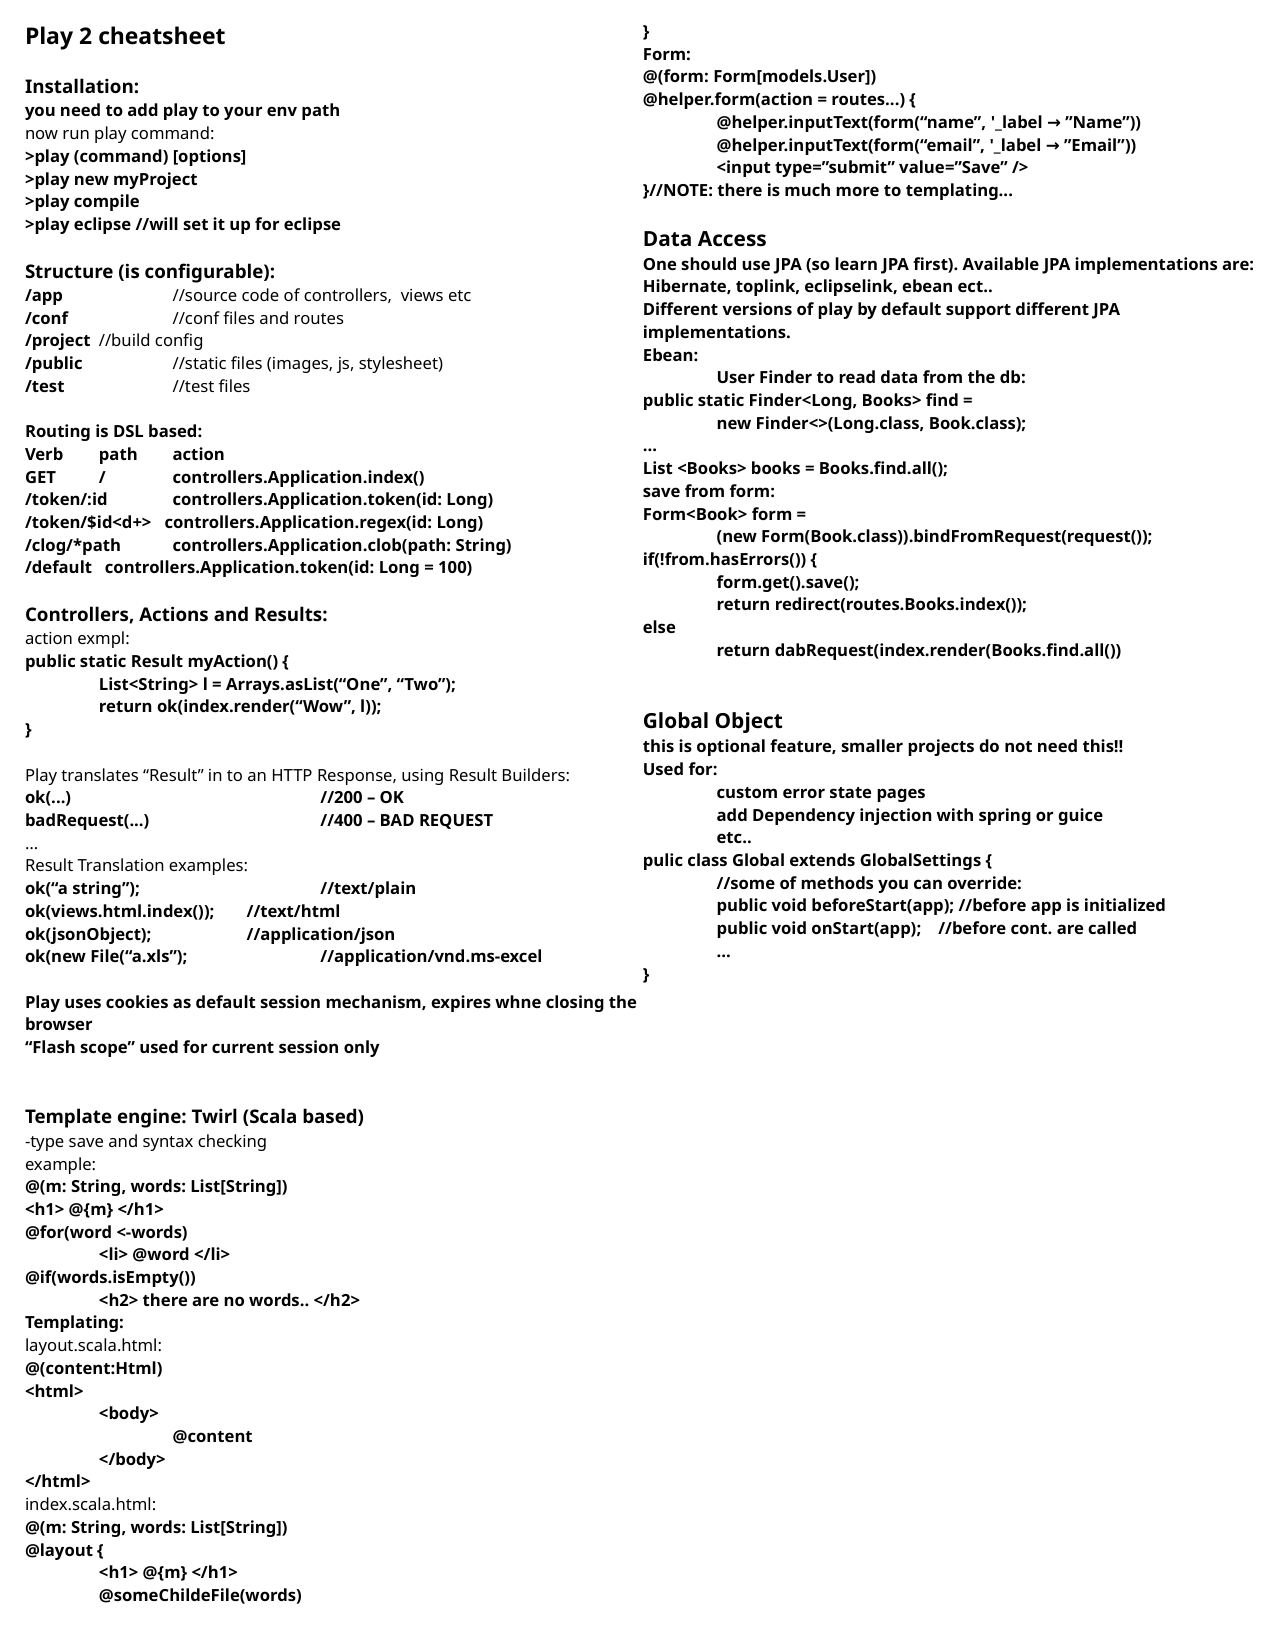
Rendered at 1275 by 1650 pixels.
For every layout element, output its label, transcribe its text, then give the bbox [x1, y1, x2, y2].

text Installation: [25, 73, 643, 99]
text /test //test files [25, 374, 643, 397]
text //some of methods you can override: [643, 871, 1261, 894]
text /project //build config [25, 329, 643, 352]
text <h1> @{m} </h1> [25, 1561, 643, 1583]
text Play uses cookies as default session mechanism, expires whne closing the browser [25, 990, 643, 1036]
text now run play command: [25, 122, 643, 144]
text return ok(index.render(“Wow”, l)); [25, 695, 643, 718]
text badRequest(...) //400 – BAD REQUEST [25, 809, 643, 831]
text public void beforeStart(app); //before app is initialized [643, 894, 1261, 917]
text Global Object [643, 707, 1261, 735]
text @helper.inputText(form(“email”, '_label → ”Email”)) [643, 133, 1261, 156]
text <h1> @{m} </h1> [25, 1197, 643, 1220]
text @(content:Html) [25, 1356, 643, 1379]
text Structure (is configurable): [25, 258, 643, 283]
text Hibernate, toplink, eclipselink, ebean ect.. [643, 275, 1261, 298]
text ... [643, 939, 1261, 962]
text (new Form(Book.class)).bindFromRequest(request()); [643, 525, 1261, 548]
text you need to add play to your env path [25, 99, 643, 122]
text Controllers, Actions and Results: [25, 601, 643, 627]
text </body> [25, 1447, 643, 1470]
text @(form: Form[models.User]) [643, 65, 1261, 88]
text Data Access [643, 224, 1261, 252]
text if(!from.hasErrors()) { [643, 548, 1261, 570]
text new Finder<>(Long.class, Book.class); [643, 411, 1261, 434]
text etc.. [643, 826, 1261, 848]
text /token/$id<d+> controllers.Application.regex(id: Long) [25, 511, 643, 533]
text @for(word <-words) [25, 1220, 643, 1243]
text /app //source code of controllers, views etc [25, 283, 643, 306]
text } [643, 19, 1261, 42]
text Play translates “Result” in to an HTTP Response, using Result Builders: [25, 763, 643, 786]
text Used for: [643, 758, 1261, 780]
text layout.scala.html: [25, 1334, 643, 1356]
text } [643, 962, 1261, 985]
text >play new myProject [25, 167, 643, 190]
text @someChildeFile(words) [25, 1583, 643, 1606]
text … [643, 434, 1261, 457]
text @helper.inputText(form(“name”, '_label → ”Name”)) [643, 110, 1261, 133]
text @if(words.isEmpty()) [25, 1266, 643, 1288]
text ok(views.html.index()); //text/html [25, 899, 643, 922]
text return dabRequest(index.render(Books.find.all()) [643, 638, 1261, 661]
text public void onStart(app); //before cont. are called [643, 917, 1261, 939]
text >play (command) [options] [25, 144, 643, 167]
text example: [25, 1152, 643, 1175]
text <li> @word </li> [25, 1243, 643, 1266]
text /conf //conf files and routes [25, 306, 643, 329]
text Result Translation examples: [25, 854, 643, 877]
text >play compile [25, 190, 643, 213]
text … [25, 831, 643, 854]
text public static Finder<Long, Books> find = [643, 389, 1261, 411]
text form.get().save(); [643, 570, 1261, 593]
text <h2> there are no words.. </h2> [25, 1288, 643, 1311]
text Verb path action [25, 442, 643, 465]
text /clog/*path controllers.Application.clob(path: String) [25, 533, 643, 556]
text -type save and syntax checking [25, 1129, 643, 1152]
text One should use JPA (so learn JPA first). Available JPA implementations are: [643, 252, 1261, 275]
text Template engine: Twirl (Scala based) [25, 1104, 643, 1129]
text Ebean: [643, 343, 1261, 366]
text @(m: String, words: List[String]) [25, 1175, 643, 1197]
text @layout { [25, 1538, 643, 1561]
text Play 2 cheatsheet [25, 19, 643, 51]
text custom error state pages [643, 780, 1261, 803]
text ok(new File(“a.xls”); //application/vnd.ms-excel [25, 945, 643, 968]
text Different versions of play by default support different JPA implementations. [643, 298, 1261, 343]
text public static Result myAction() { [25, 650, 643, 672]
text <html> [25, 1379, 643, 1402]
text /token/:id controllers.Application.token(id: Long) [25, 488, 643, 511]
text /default controllers.Application.token(id: Long = 100) [25, 556, 643, 579]
text GET / controllers.Application.index() [25, 465, 643, 488]
text /public //static files (images, js, stylesheet) [25, 352, 643, 374]
text Form<Book> form = [643, 502, 1261, 525]
text ok(jsonObject); //application/json [25, 922, 643, 945]
text pulic class Global extends GlobalSettings { [643, 848, 1261, 871]
text index.scala.html: [25, 1493, 643, 1515]
text Routing is DSL based: [25, 420, 643, 442]
text <input type=”submit” value=”Save” /> [643, 156, 1261, 178]
text ok(“a string”); //text/plain [25, 877, 643, 899]
text this is optional feature, smaller projects do not need this!! [643, 735, 1261, 758]
text Templating: [25, 1311, 643, 1334]
text @helper.form(action = routes...) { [643, 88, 1261, 110]
text </html> [25, 1470, 643, 1493]
text @(m: String, words: List[String]) [25, 1515, 643, 1538]
text List<String> l = Arrays.asList(“One”, “Two”); [25, 672, 643, 695]
text Form: [643, 42, 1261, 65]
text add Dependency injection with spring or guice [643, 803, 1261, 826]
text }//NOTE: there is much more to templating... [643, 178, 1261, 201]
text } [25, 718, 643, 741]
text save from form: [643, 479, 1261, 502]
text <body> [25, 1402, 643, 1424]
text else [643, 616, 1261, 638]
text “Flash scope” used for current session only [25, 1036, 643, 1058]
text @content [25, 1424, 643, 1447]
text List <Books> books = Books.find.all(); [643, 457, 1261, 479]
text >play eclipse //will set it up for eclipse [25, 213, 643, 235]
text return redirect(routes.Books.index()); [643, 593, 1261, 616]
text ok(...) //200 – OK [25, 786, 643, 809]
text User Finder to read data from the db: [643, 366, 1261, 389]
text action exmpl: [25, 627, 643, 650]
